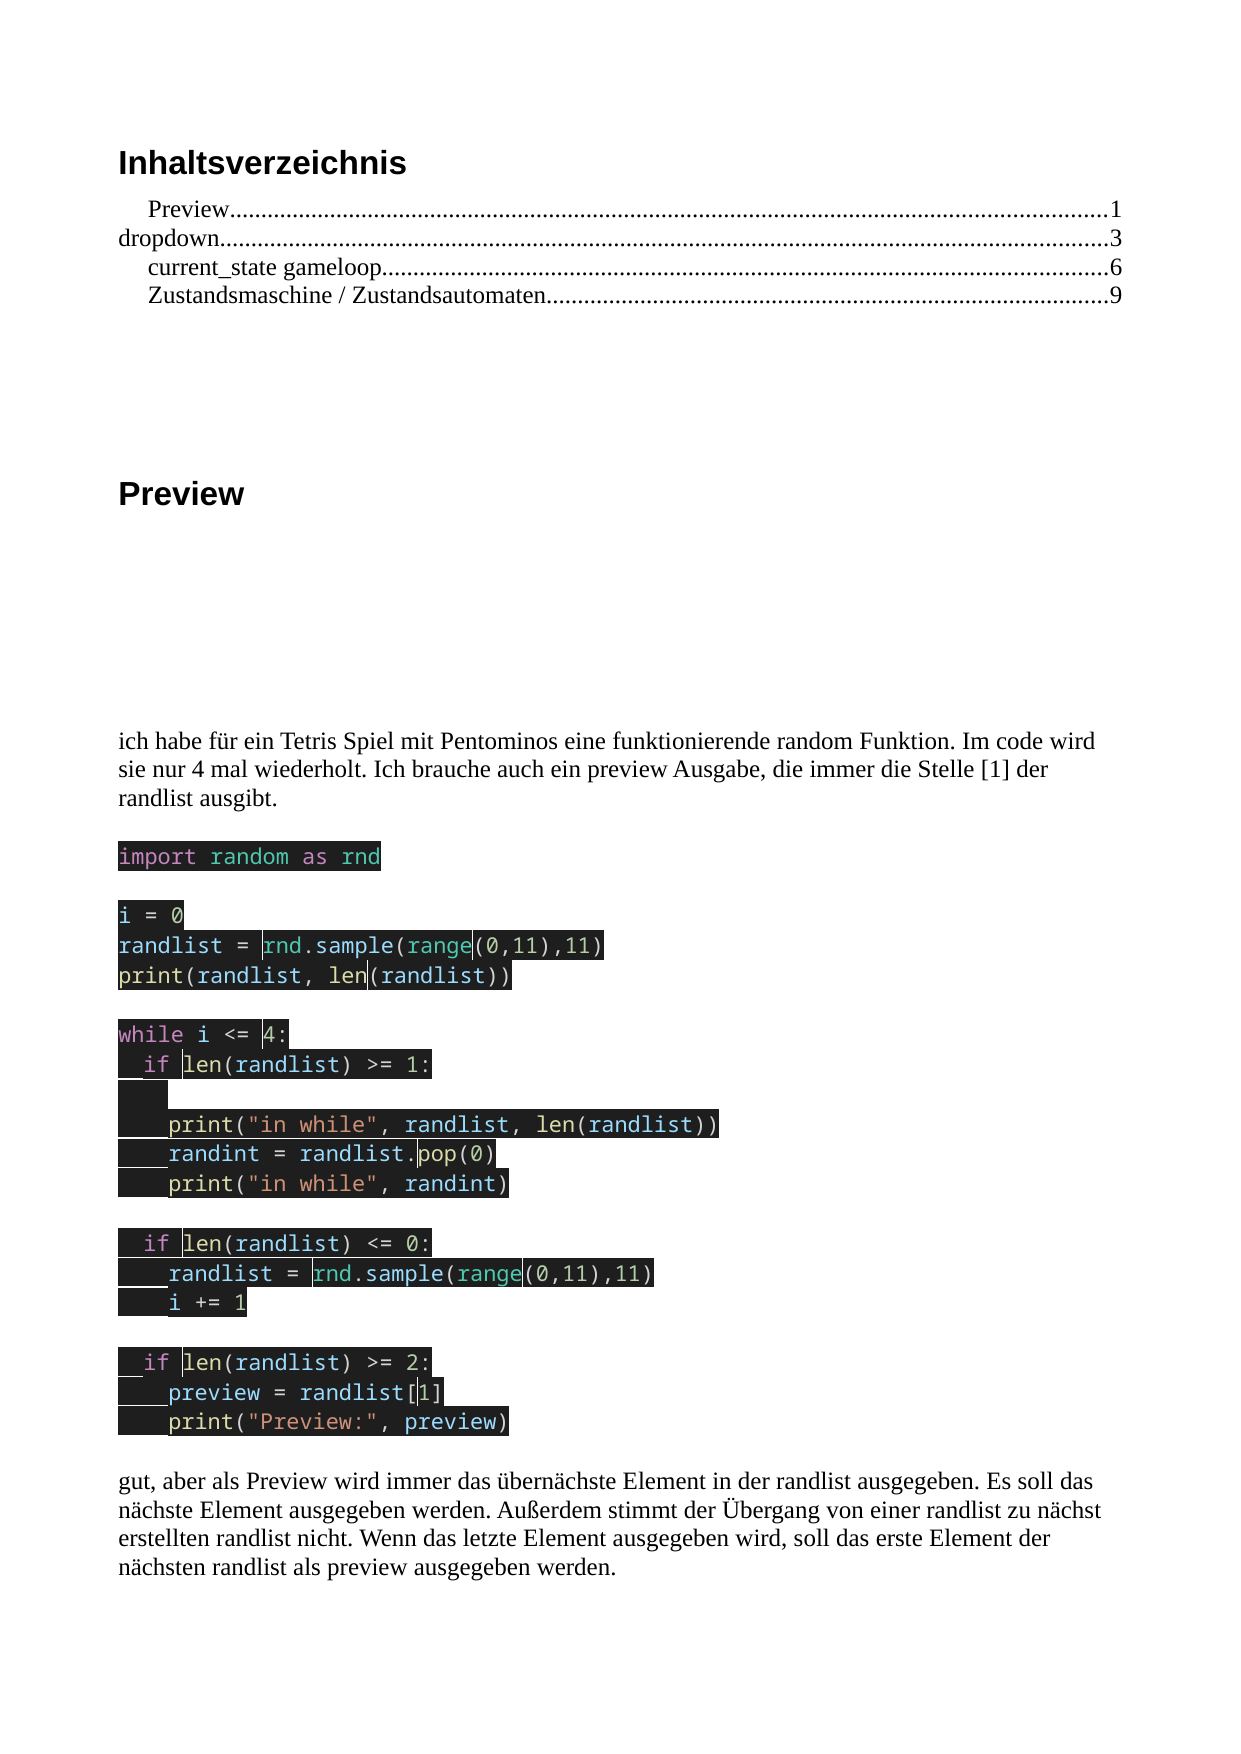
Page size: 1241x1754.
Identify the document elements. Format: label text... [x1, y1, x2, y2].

text randlist = rnd.sample(range(0,11),11) [118, 930, 1122, 960]
text while i <= 4: [118, 1019, 1122, 1049]
text print("Preview:", preview) [118, 1406, 1122, 1436]
text i += 1 [118, 1287, 1122, 1317]
text ich habe für ein Tetris Spiel mit Pentominos eine funktionierende random Funktion. Im code wird sie nur 4 mal wiederholt. Ich brauche auch ein preview Ausgabe, die immer die Stelle [1] der randlist ausgibt. [118, 726, 1122, 812]
text randlist = rnd.sample(range(0,11),11) [118, 1257, 1122, 1287]
subtitle Inhaltsverzeichnis [118, 143, 1122, 182]
text Zustandsmaschine / Zustandsautomaten 9 [148, 280, 1122, 309]
text current_state gameloop 6 [148, 252, 1122, 280]
text if len(randlist) <= 0: [118, 1228, 1122, 1257]
text Preview 1 [148, 194, 1122, 223]
text i = 0 [118, 900, 1122, 930]
text print(randlist, len(randlist)) [118, 960, 1122, 990]
text randint = randlist.pop(0) [118, 1138, 1122, 1168]
text if len(randlist) >= 1: [118, 1049, 1122, 1079]
text if len(randlist) >= 2: [118, 1347, 1122, 1377]
text print("in while", randlist, len(randlist)) [118, 1109, 1122, 1138]
text dropdown 3 [118, 223, 1122, 252]
text gut, aber als Preview wird immer das übernächste Element in der randlist ausgegeben. Es soll das nächste Element ausgegeben werden. Außerdem stimmt der Übergang von einer randlist zu nächst erstellten randlist nicht. Wenn das letzte Element ausgegeben wird, soll das erste Element der nächsten randlist als preview ausgegeben werden. [118, 1466, 1122, 1581]
text import random as rnd [118, 841, 1122, 871]
text preview = randlist[1] [118, 1377, 1122, 1406]
subtitle Preview [118, 474, 1122, 512]
text print("in while", randint) [118, 1168, 1122, 1198]
